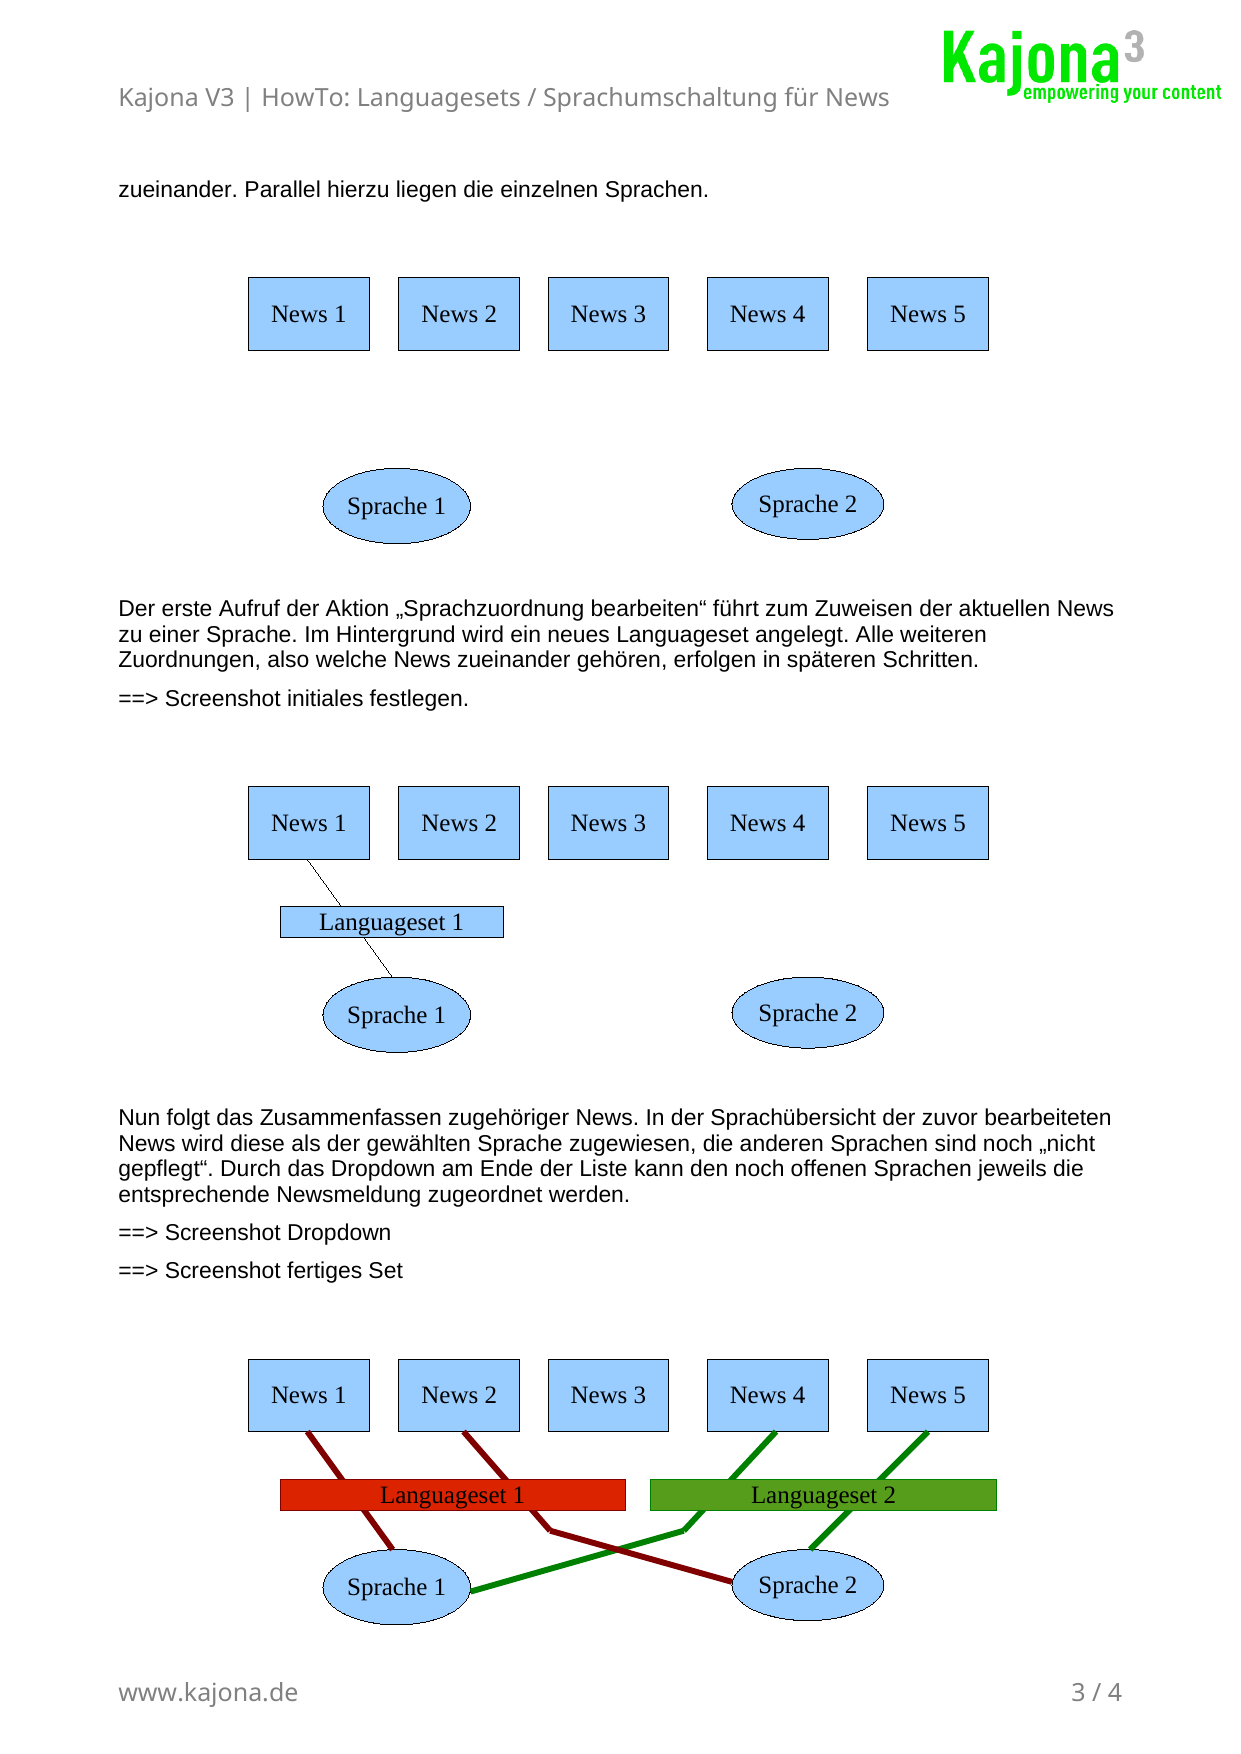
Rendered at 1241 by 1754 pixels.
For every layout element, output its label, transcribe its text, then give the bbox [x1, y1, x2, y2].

picture [944, 30, 1221, 103]
text ==> Screenshot fertiges Set [118, 1258, 1122, 1283]
text Der erste Aufruf der Aktion „Sprachzuordnung bearbeiten“ führt zum Zuweisen der aktuellen News zu einer Sprache. Im Hintergrund wird ein neues Languageset angelegt. Alle weiteren Zuordnungen, also welche News zueinander gehören, erfolgen in späteren Schritten. [118, 596, 1122, 673]
text ==> Screenshot Dropdown [118, 1220, 1122, 1245]
text ==> Screenshot initiales festlegen. [118, 685, 1122, 711]
text Nun folgt das Zusammenfassen zugehöriger News. In der Sprachübersicht der zuvor bearbeiteten News wird diese als der gewählten Sprache zugewiesen, die anderen Sprachen sind noch „nicht gepflegt“. Durch das Dropdown am Ende der Liste kann den noch offenen Sprachen jeweils die entsprechende Newsmeldung zugeordnet werden. [118, 1105, 1122, 1207]
text zueinander. Parallel hierzu liegen die einzelnen Sprachen. [118, 177, 1122, 202]
